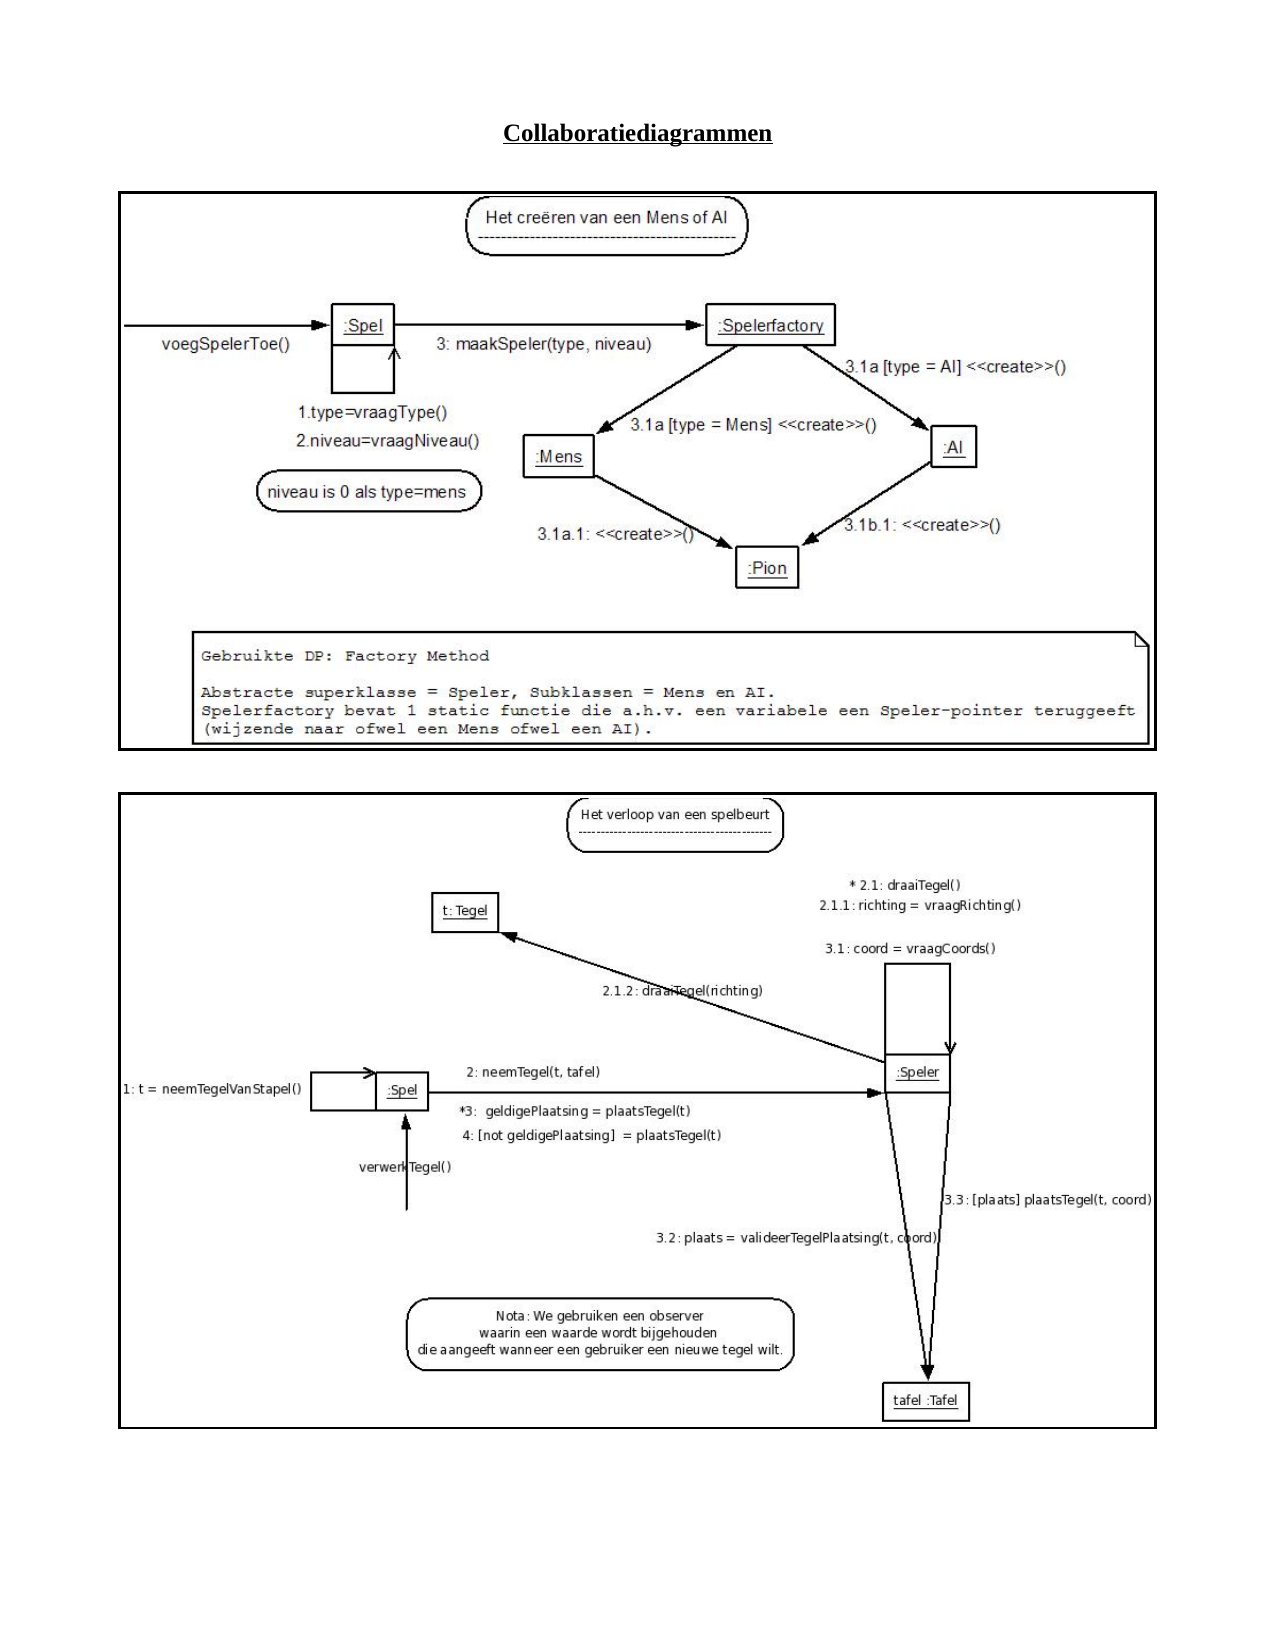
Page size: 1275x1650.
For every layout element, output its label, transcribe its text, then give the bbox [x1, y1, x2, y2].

text Collaboratiediagrammen [118, 118, 1157, 147]
picture [123, 196, 1152, 746]
picture [123, 798, 1152, 1424]
